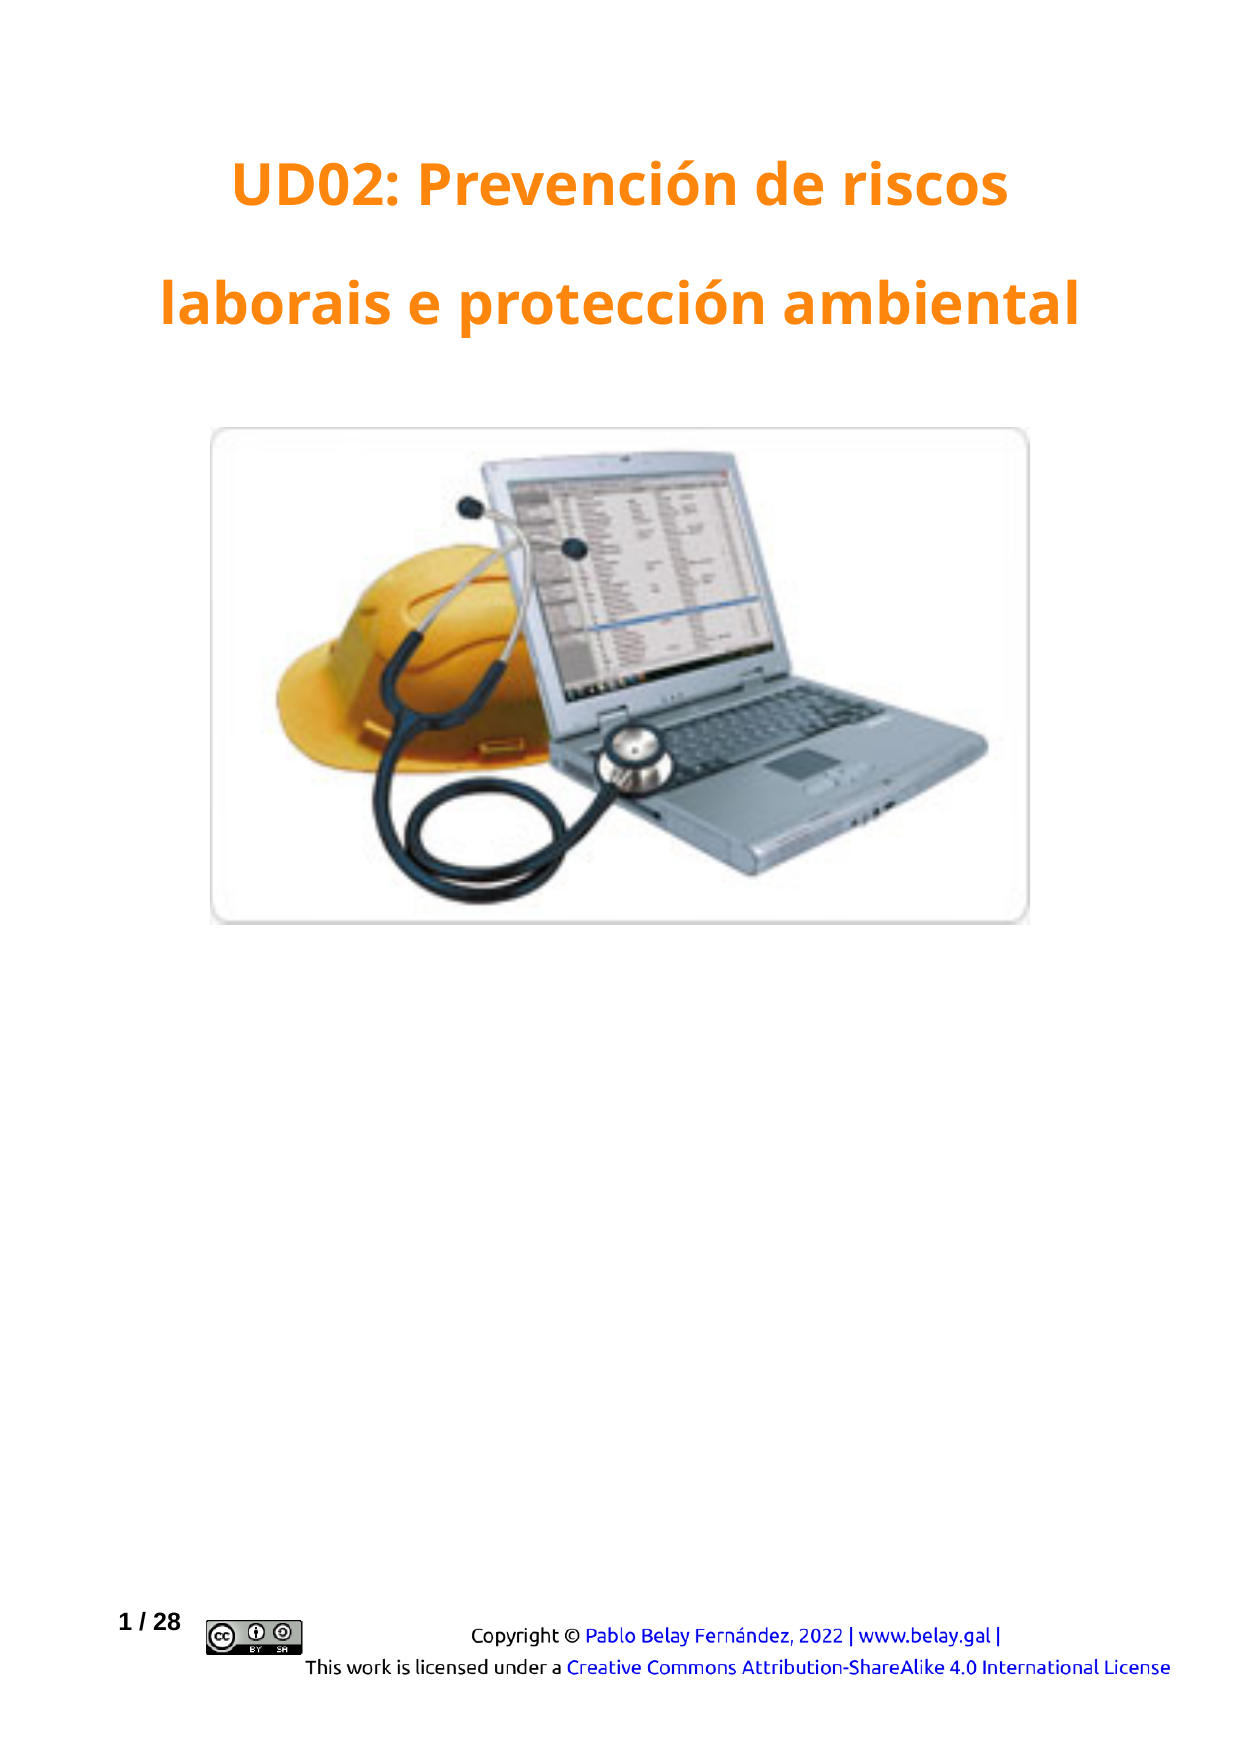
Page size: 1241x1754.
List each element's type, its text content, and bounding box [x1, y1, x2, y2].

picture [200, 1604, 1205, 1690]
title UD02: Prevención de riscos laborais e protección ambiental [118, 143, 1122, 342]
picture [210, 427, 1031, 925]
